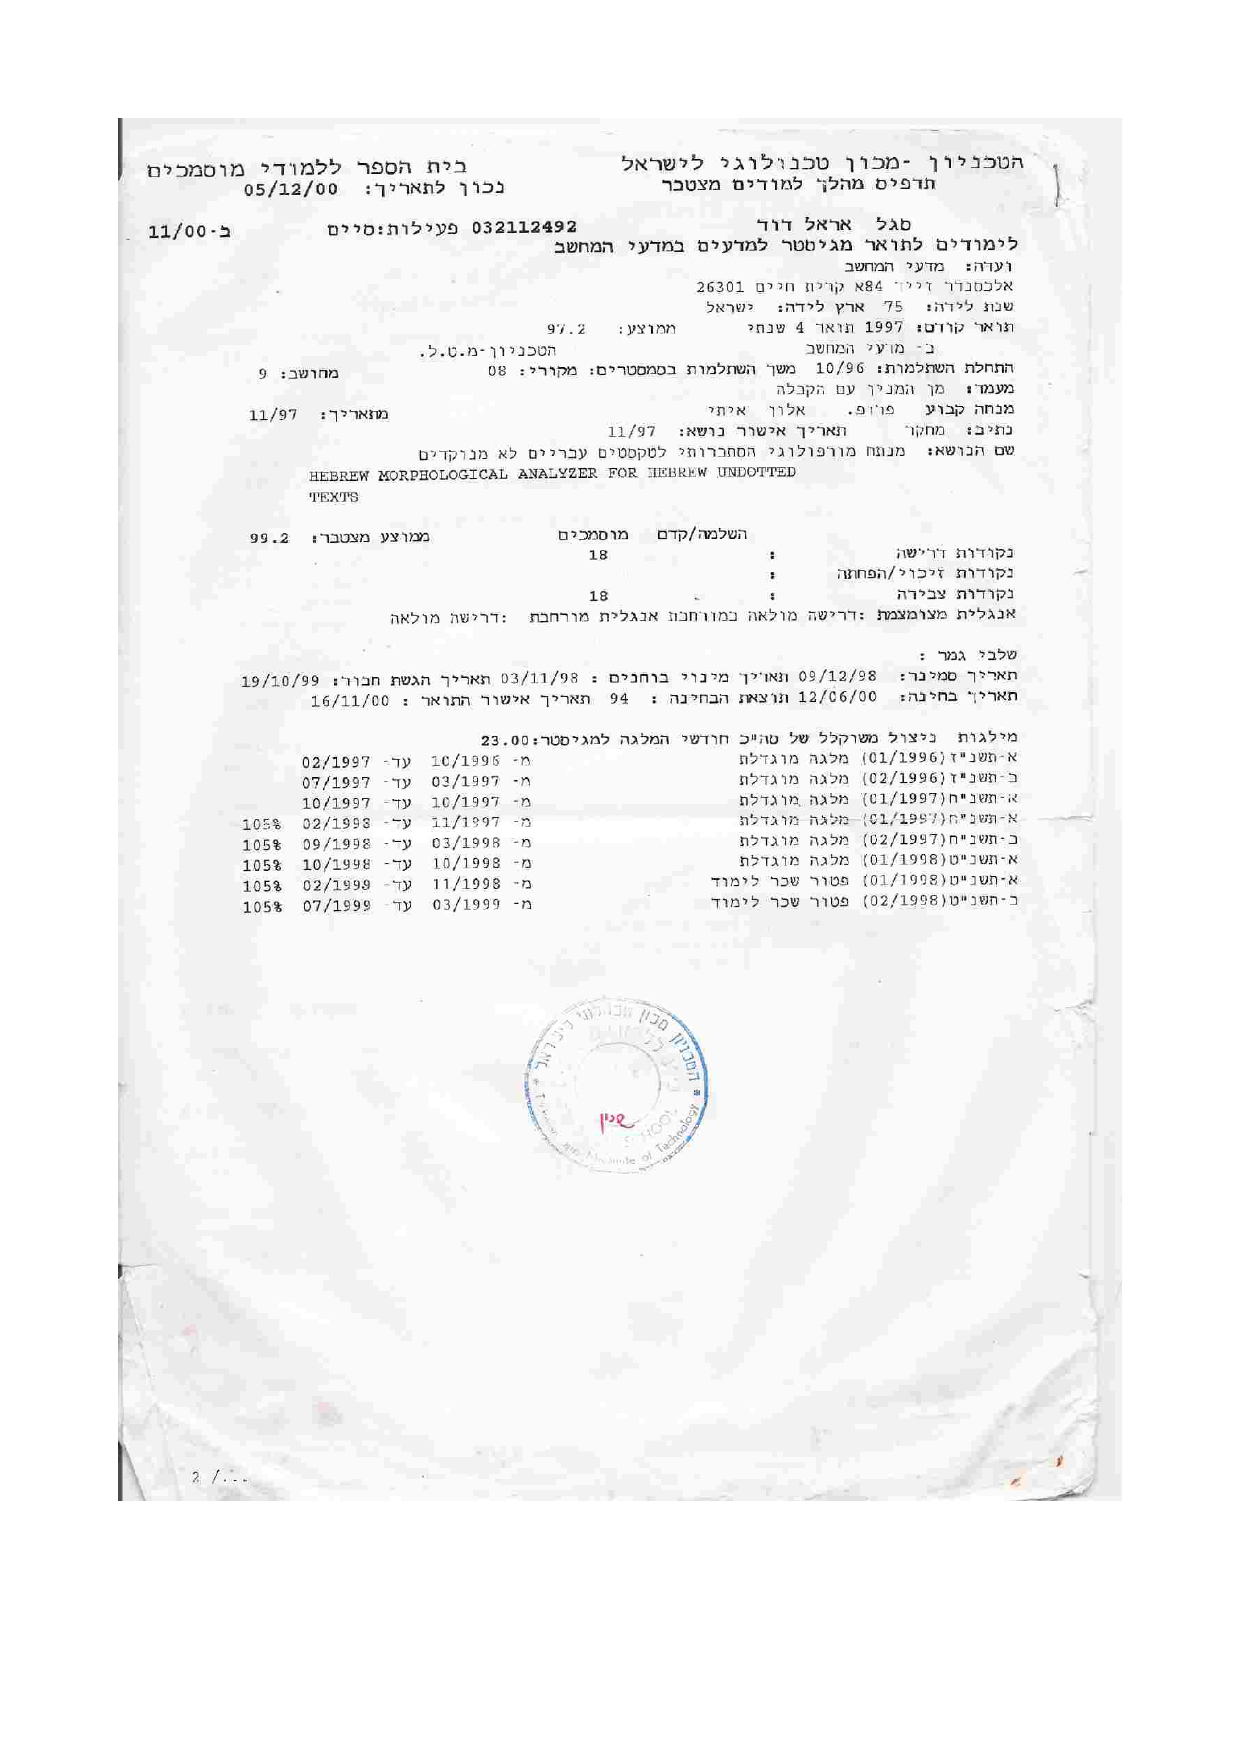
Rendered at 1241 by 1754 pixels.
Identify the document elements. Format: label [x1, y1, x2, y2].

picture [118, 118, 1123, 1501]
